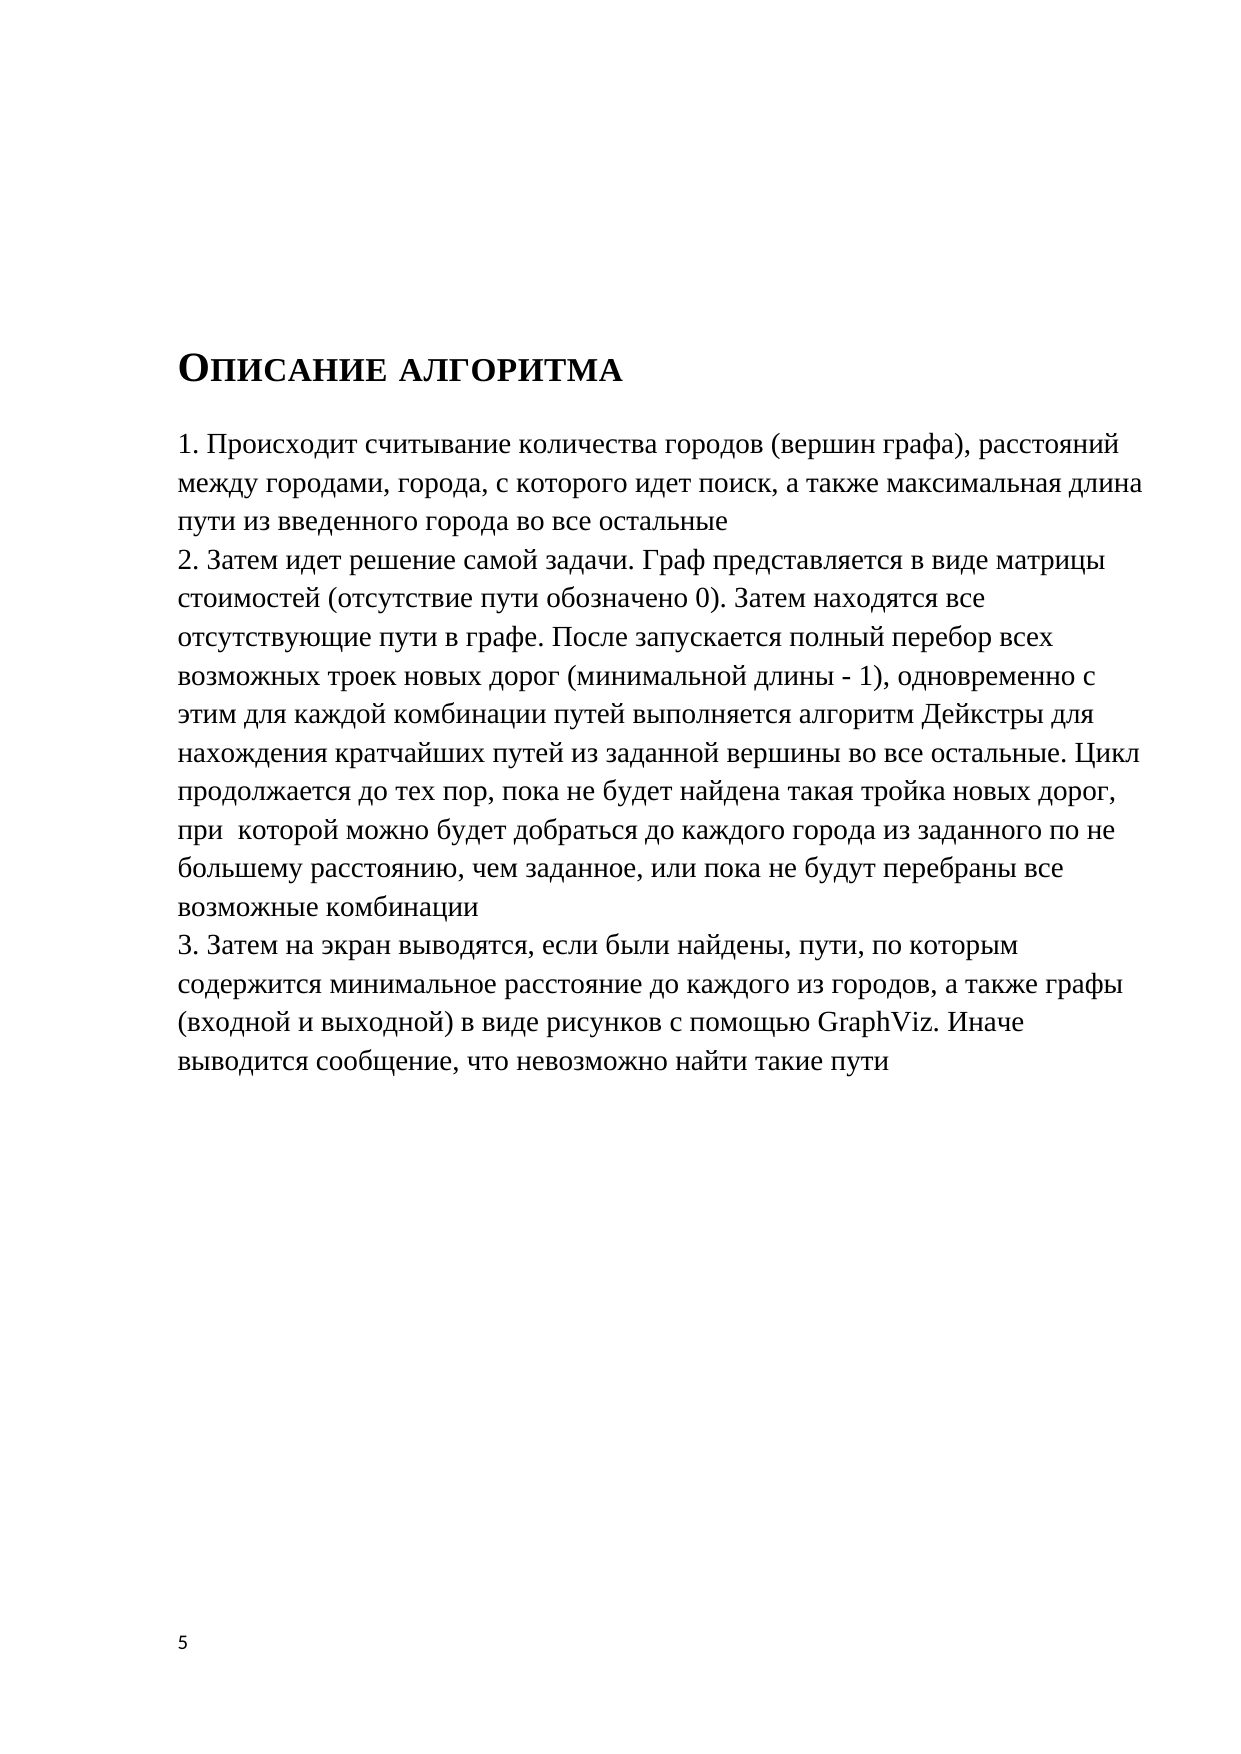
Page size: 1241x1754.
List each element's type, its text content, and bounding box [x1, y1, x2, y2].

list 1. Происходит считывание количества городов (вершин графа), расстояний между городами, города, с которого идет поиск, а также максимальная длина пути из введенного города во все остальные [177, 426, 1152, 537]
list 3. Затем на экран выводятся, если были найдены, пути, по которым содержится минимальное расстояние до каждого из городов, а также графы (входной и выходной) в виде рисунков с помощью GraphViz. Иначе выводится сообщение, что невозможно найти такие пути [177, 927, 1152, 1077]
subtitle Описание алгоритма [177, 342, 1152, 390]
list 2. Затем идет решение самой задачи. Граф представляется в виде матрицы стоимостей (отсутствие пути обозначено 0). Затем находятся все отсутствующие пути в графе. После запускается полный перебор всех возможных троек новых дорог (минимальной длины - 1), одновременно с этим для каждой комбинации путей выполняется алгоритм Дейкстры для нахождения кратчайших путей из заданной вершины во все остальные. Цикл продолжается до тех пор, пока не будет найдена такая тройка новых дорог, при которой можно будет добраться до каждого города из заданного по не большему расстоянию, чем заданное, или пока не будут перебраны все возможные комбинации [177, 542, 1152, 922]
